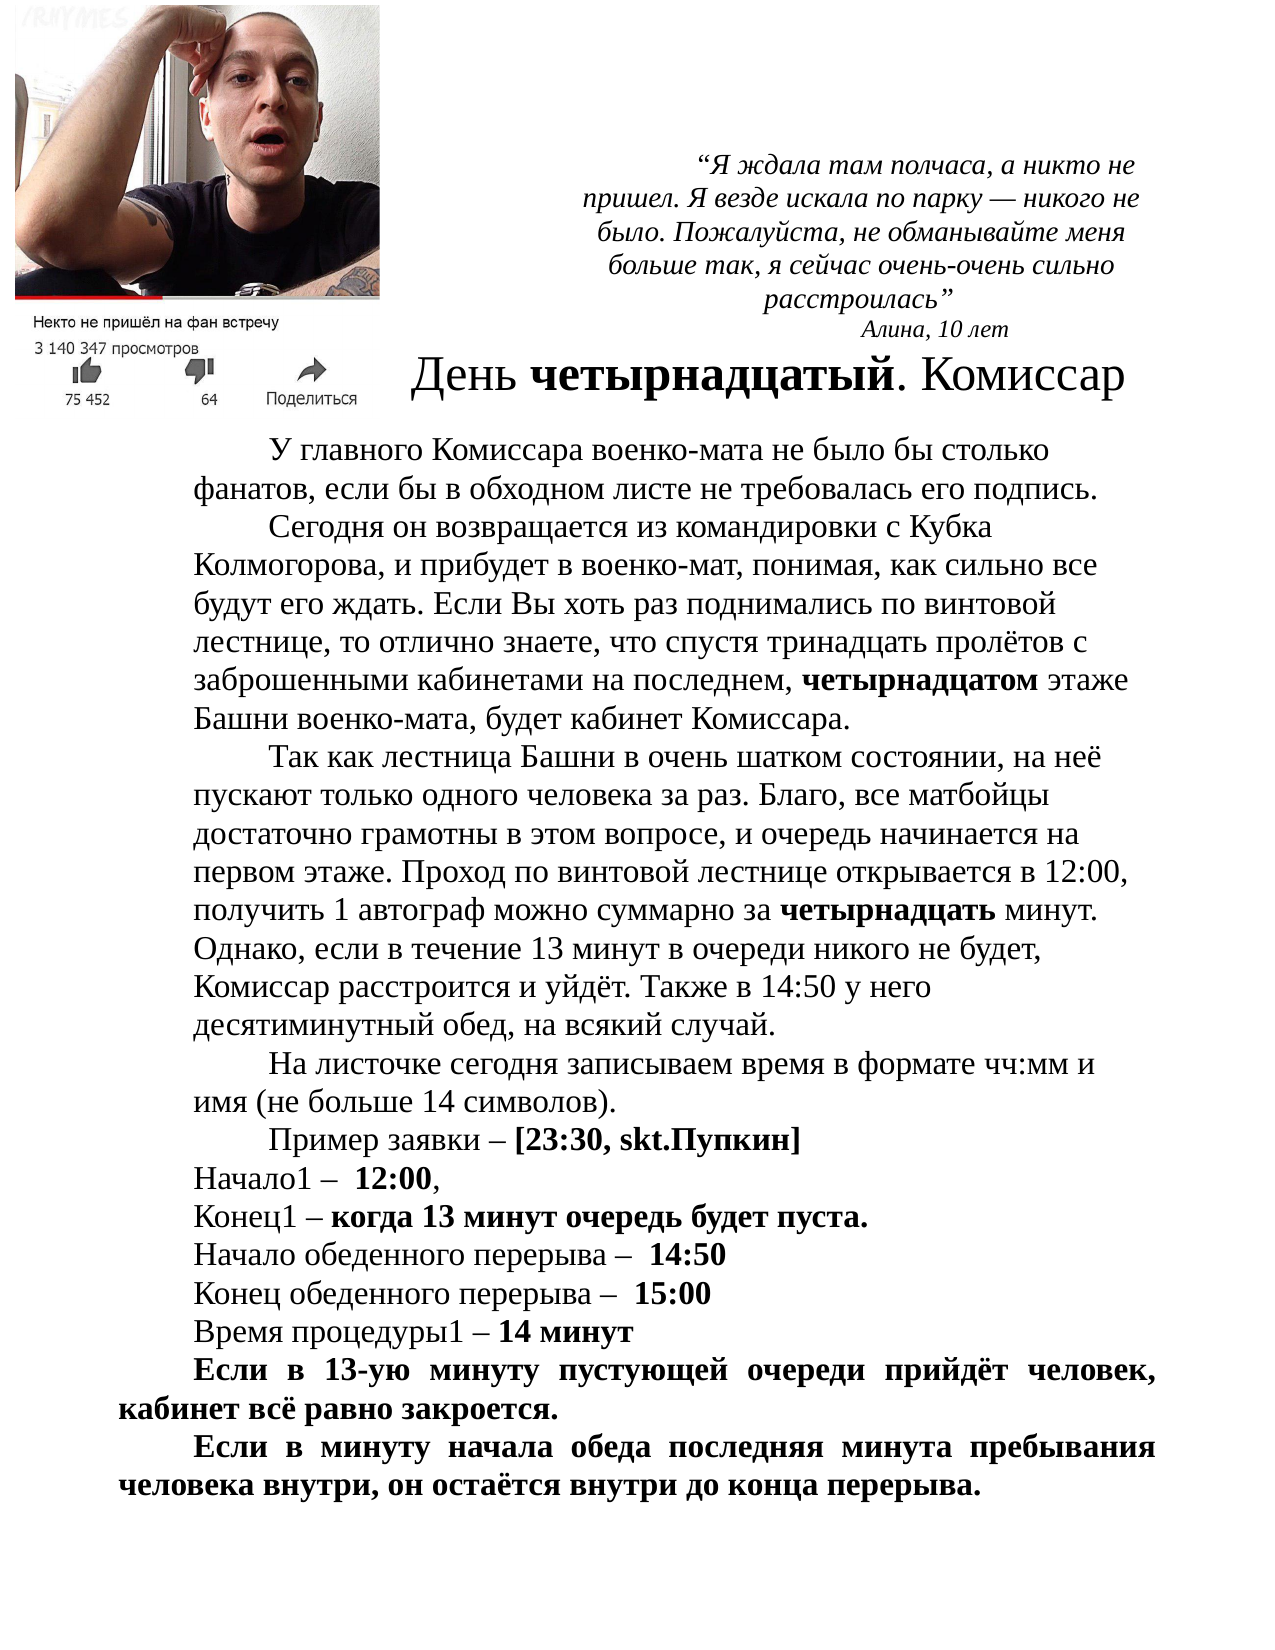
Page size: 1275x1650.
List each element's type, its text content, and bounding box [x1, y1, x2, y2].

text На листочке сегодня записываем время в формате чч:мм и имя (не больше 14 символов). [193, 1043, 1157, 1119]
text Время процедуры1 – 14 минут [193, 1311, 1157, 1349]
text “Я ждала там полчаса, а никто не пришел. Я везде искала по парку — никого не было. Пожалуйста, не обманывайте меня больше так, я сейчас очень-очень сильно расстроилась” Алина, 10 лет [568, 147, 1157, 343]
text Конец1 – когда 13 минут очередь будет пуста. [118, 1196, 1157, 1234]
text Так как лестница Башни в очень шатком состоянии, на неё пускают только одного человека за раз. Благо, все матбойцы достаточно грамотны в этом вопросе, и очередь начинается на первом этаже. Проход по винтовой лестнице открывается в 12:00, получить 1 автограф можно суммарно за четырнадцать минут. Однако, если в течение 13 минут в очереди никого не будет, Комиссар расстроится и уйдёт. Также в 14:50 у него десятиминутный обед, на всякий случай. [193, 736, 1157, 1043]
text День четырнадцатый. Комиссар [118, 343, 1157, 429]
text Сегодня он возвращается из командировки с Кубка Колмогорова, и прибудет в военко-мат, понимая, как сильно все будут его ждать. Если Вы хоть раз поднимались по винтовой лестнице, то отлично знаете, что спустя тринадцать пролётов с заброшенными кабинетами на последнем, четырнадцатом этаже Башни военко-мата, будет кабинет Комиссара. [193, 506, 1157, 736]
text Если в 13-ую минуту пустующей очереди прийдёт человек, кабинет всё равно закроется. [118, 1349, 1157, 1426]
picture [15, 5, 380, 419]
text Начало обеденного перерыва – 14:50 [118, 1234, 1157, 1273]
text У главного Комиссара военко-мата не было бы столько фанатов, если бы в обходном листе не требовалась его подпись. [193, 429, 1157, 506]
text Конец обеденного перерыва – 15:00 [118, 1273, 1157, 1311]
text Начало1 – 12:00, [193, 1158, 1157, 1196]
text Пример заявки – [23:30, skt.Пупкин] [193, 1119, 1157, 1158]
text Если в минуту начала обеда последняя минута пребывания человека внутри, он остаётся внутри до конца перерыва. [118, 1426, 1157, 1503]
